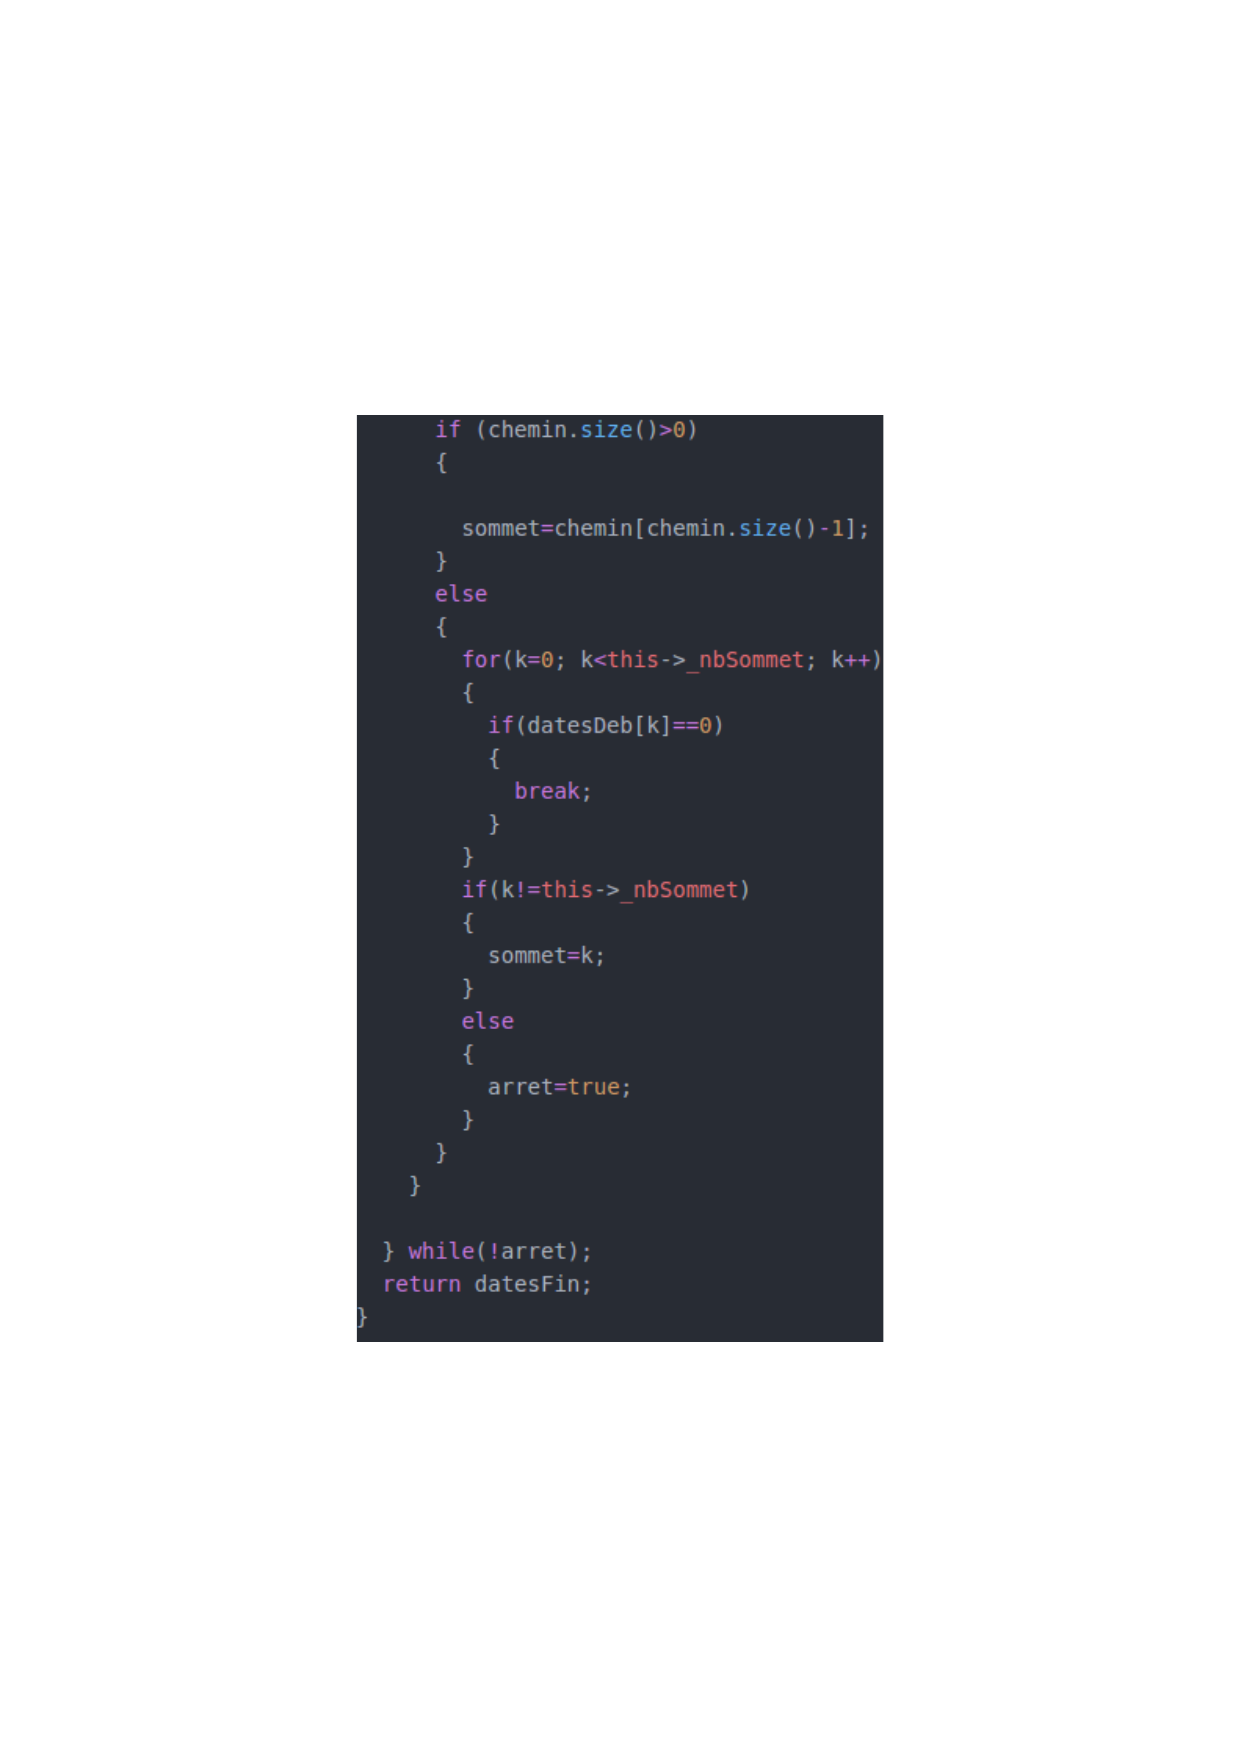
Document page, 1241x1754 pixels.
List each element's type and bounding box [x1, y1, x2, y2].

picture [356, 415, 884, 1342]
